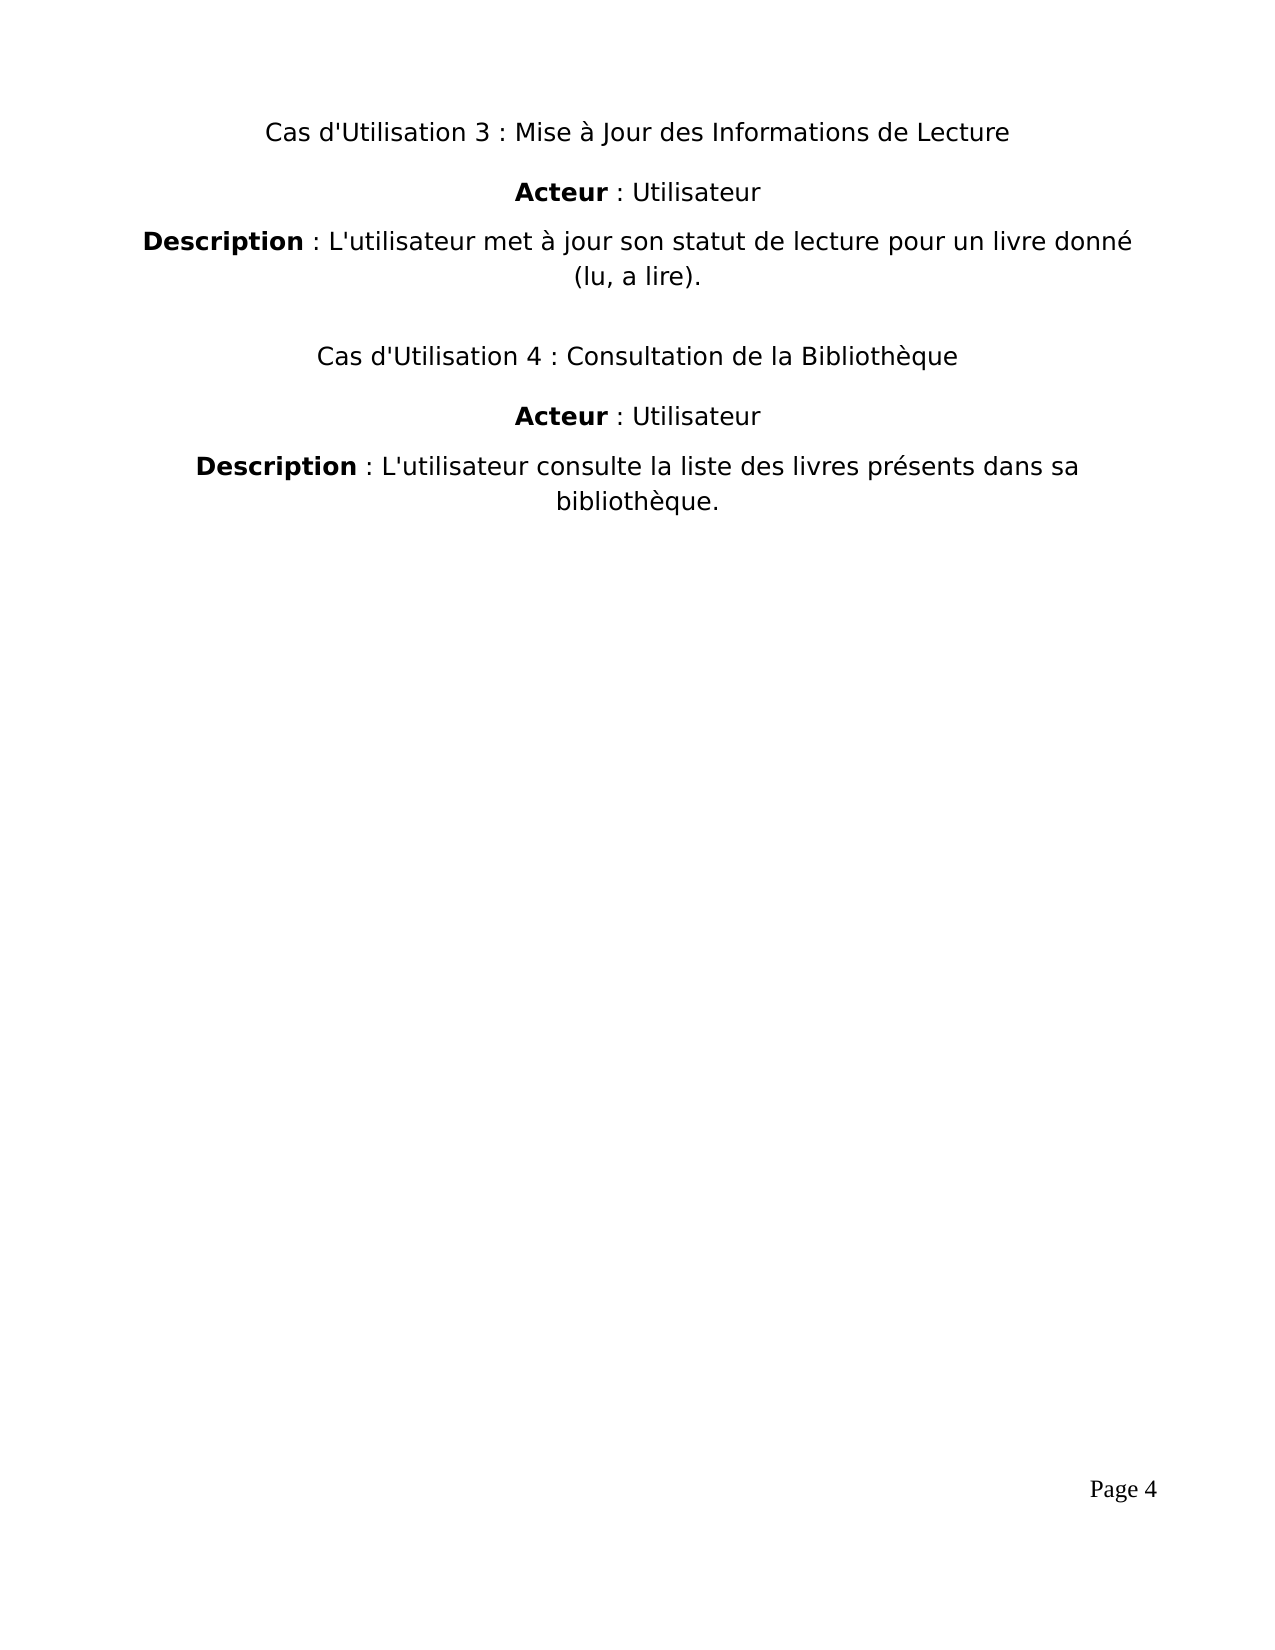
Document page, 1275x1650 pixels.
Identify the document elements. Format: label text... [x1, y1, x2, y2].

text Cas d'Utilisation 3 : Mise à Jour des Informations de Lecture [118, 118, 1157, 147]
text Cas d'Utilisation 4 : Consultation de la Bibliothèque [118, 342, 1157, 372]
text Description : L'utilisateur consulte la liste des livres présents dans sa bibliothèque. [118, 452, 1157, 516]
text Description : L'utilisateur met à jour son statut de lecture pour un livre donné (lu, a lire). [118, 227, 1157, 292]
text Acteur : Utilisateur [118, 178, 1157, 207]
text Acteur : Utilisateur [118, 402, 1157, 431]
